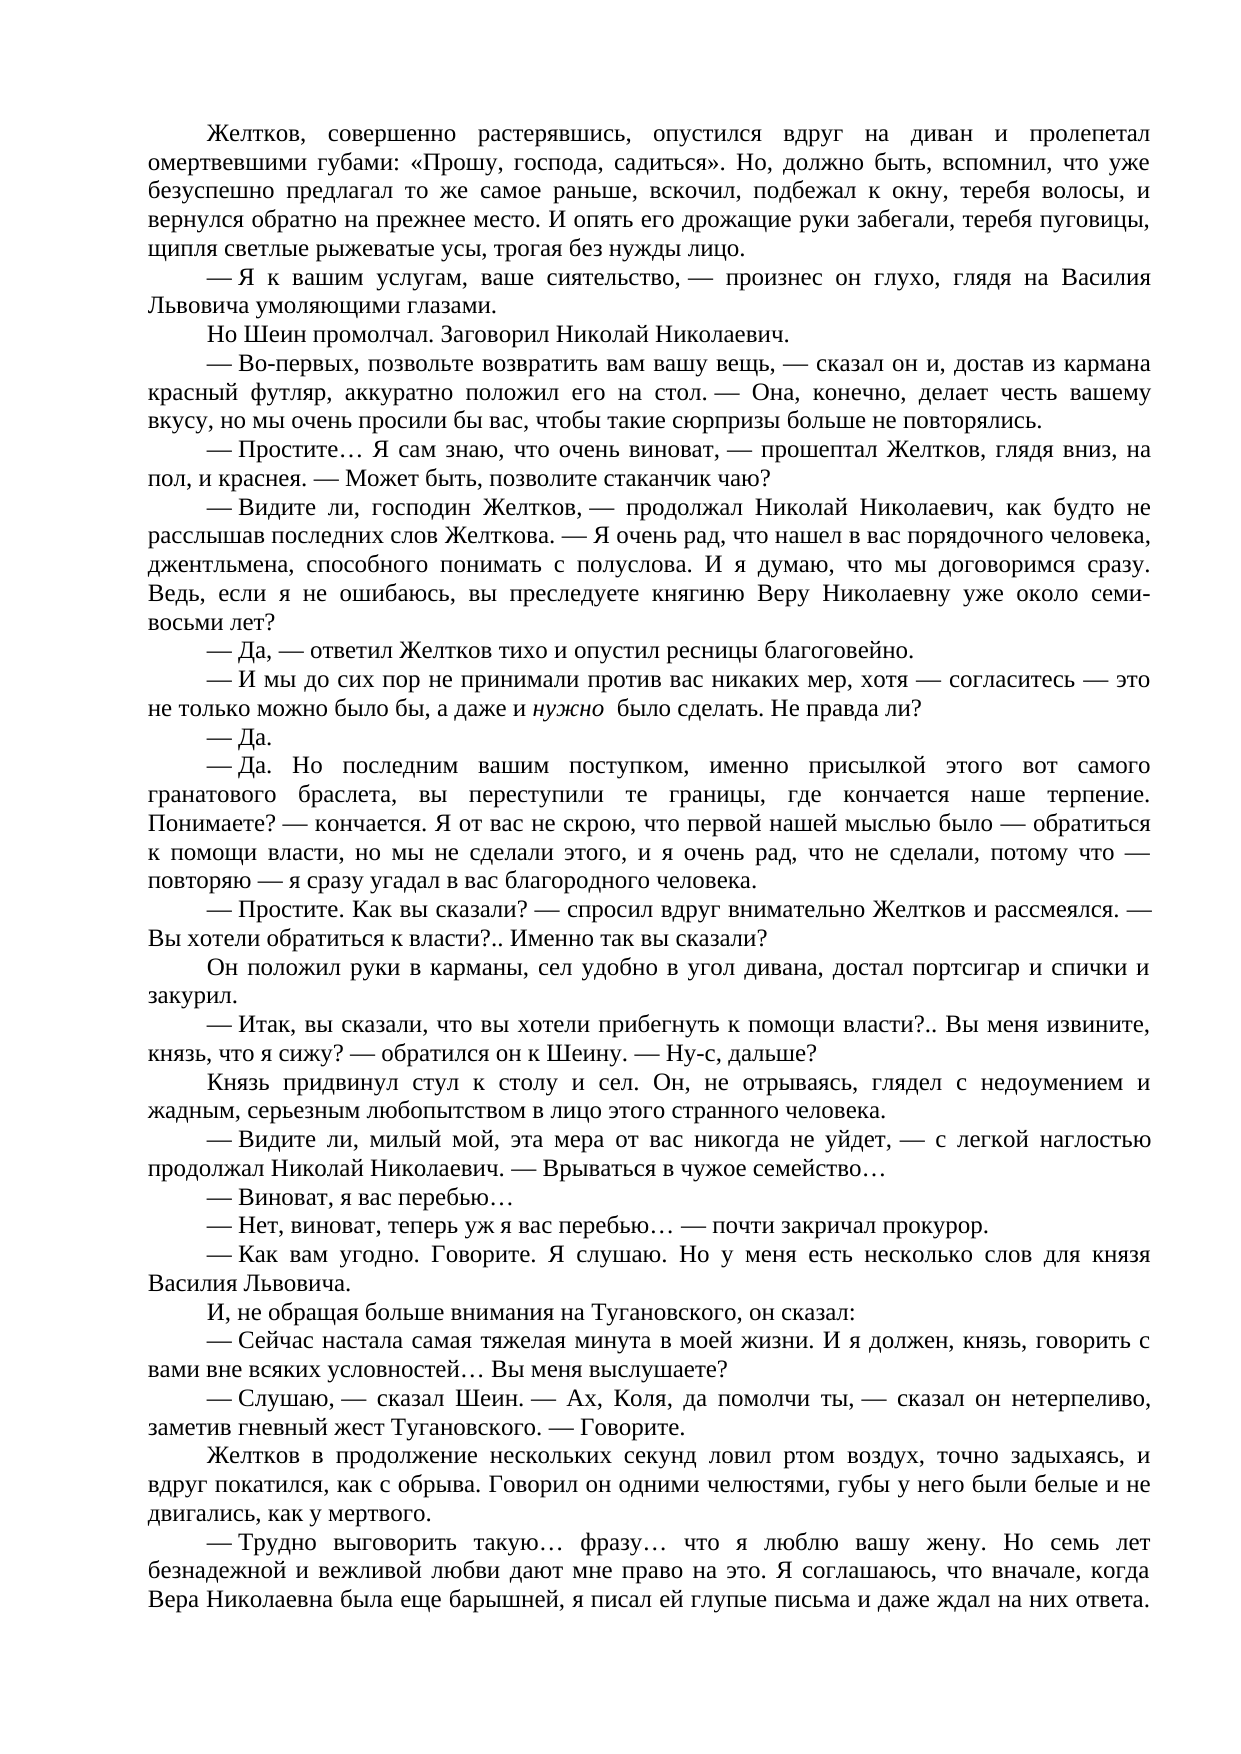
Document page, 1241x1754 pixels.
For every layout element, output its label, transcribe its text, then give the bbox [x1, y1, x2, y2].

text — Да. [148, 722, 1152, 751]
text — Как вам угодно. Говорите. Я слушаю. Но у меня есть несколько слов для князя Василия Львовича. [148, 1239, 1152, 1297]
text Он положил руки в карманы, сел удобно в угол дивана, достал портсигар и спички и закурил. [148, 952, 1152, 1009]
text Но Шеин промолчал. Заговорил Николай Николаевич. [148, 319, 1152, 348]
text — Простите… Я сам знаю, что очень виноват, — прошептал Желтков, глядя вниз, на пол, и краснея. — Может быть, позволите стаканчик чаю? [148, 434, 1152, 492]
text — Слушаю, — сказал Шеин. — Ах, Коля, да помолчи ты, — сказал он нетерпеливо, заметив гневный жест Тугановского. — Говорите. [148, 1383, 1152, 1441]
text — Во-первых, позвольте возвратить вам вашу вещь, — сказал он и, достав из кармана красный футляр, аккуратно положил его на стол. — Она, конечно, делает честь вашему вкусу, но мы очень просили бы вас, чтобы такие сюрпризы больше не повторялись. [148, 348, 1152, 434]
text — И мы до сих пор не принимали против вас никаких мер, хотя — согласитесь — это не только можно было бы, а даже и нужно было сделать. Не правда ли? [148, 664, 1152, 722]
text Князь придвинул стул к столу и сел. Он, не отрываясь, глядел с недоумением и жадным, серьезным любопытством в лицо этого странного человека. [148, 1067, 1152, 1124]
text Желтков, совершенно растерявшись, опустился вдруг на диван и пролепетал омертвевшими губами: «Прошу, господа, садиться». Но, должно быть, вспомнил, что уже безуспешно предлагал то же самое раньше, вскочил, подбежал к окну, теребя волосы, и вернулся обратно на прежнее место. И опять его дрожащие руки забегали, теребя пуговицы, щипля светлые рыжеватые усы, трогая без нужды лицо. [148, 118, 1152, 262]
text — Сейчас настала самая тяжелая минута в моей жизни. И я должен, князь, говорить с вами вне всяких условностей… Вы меня выслушаете? [148, 1326, 1152, 1383]
text — Виноват, я вас перебью… [148, 1182, 1152, 1211]
text — Трудно выговорить такую… фразу… что я люблю вашу жену. Но семь лет безнадежной и вежливой любви дают мне право на это. Я соглашаюсь, что вначале, когда Вера Николаевна была еще барышней, я писал ей глупые письма и даже ждал на них ответа. [148, 1527, 1152, 1613]
text — Видите ли, господин Желтков, — продолжал Николай Николаевич, как будто не расслышав последних слов Желткова. — Я очень рад, что нашел в вас порядочного человека, джентльмена, способного понимать с полуслова. И я думаю, что мы договоримся сразу. Ведь, если я не ошибаюсь, вы преследуете княгиню Веру Николаевну уже около семи-восьми лет? [148, 492, 1152, 636]
text — Да, — ответил Желтков тихо и опустил ресницы благоговейно. [148, 636, 1152, 664]
text — Нет, виноват, теперь уж я вас перебью… — почти закричал прокурор. [148, 1211, 1152, 1239]
text — Простите. Как вы сказали? — спросил вдруг внимательно Желтков и рассмеялся. — Вы хотели обратиться к власти?.. Именно так вы сказали? [148, 894, 1152, 952]
text — Видите ли, милый мой, эта мера от вас никогда не уйдет, — с легкой наглостью продолжал Николай Николаевич. — Врываться в чужое семейство… [148, 1124, 1152, 1182]
text — Я к вашим услугам, ваше сиятельство, — произнес он глухо, глядя на Василия Львовича умоляющими глазами. [148, 262, 1152, 319]
text — Итак, вы сказали, что вы хотели прибегнуть к помощи власти?.. Вы меня извините, князь, что я сижу? — обратился он к Шеину. — Ну-с, дальше? [148, 1009, 1152, 1067]
text — Да. Но последним вашим поступком, именно присылкой этого вот самого гранатового браслета, вы переступили те границы, где кончается наше терпение. Понимаете? — кончается. Я от вас не скрою, что первой нашей мыслью было — обратиться к помощи власти, но мы не сделали этого, и я очень рад, что не сделали, потому что — повторяю — я сразу угадал в вас благородного человека. [148, 751, 1152, 894]
text Желтков в продолжение нескольких секунд ловил ртом воздух, точно задыхаясь, и вдруг покатился, как с обрыва. Говорил он одними челюстями, губы у него были белые и не двигались, как у мертвого. [148, 1441, 1152, 1527]
text И, не обращая больше внимания на Тугановского, он сказал: [148, 1297, 1152, 1326]
